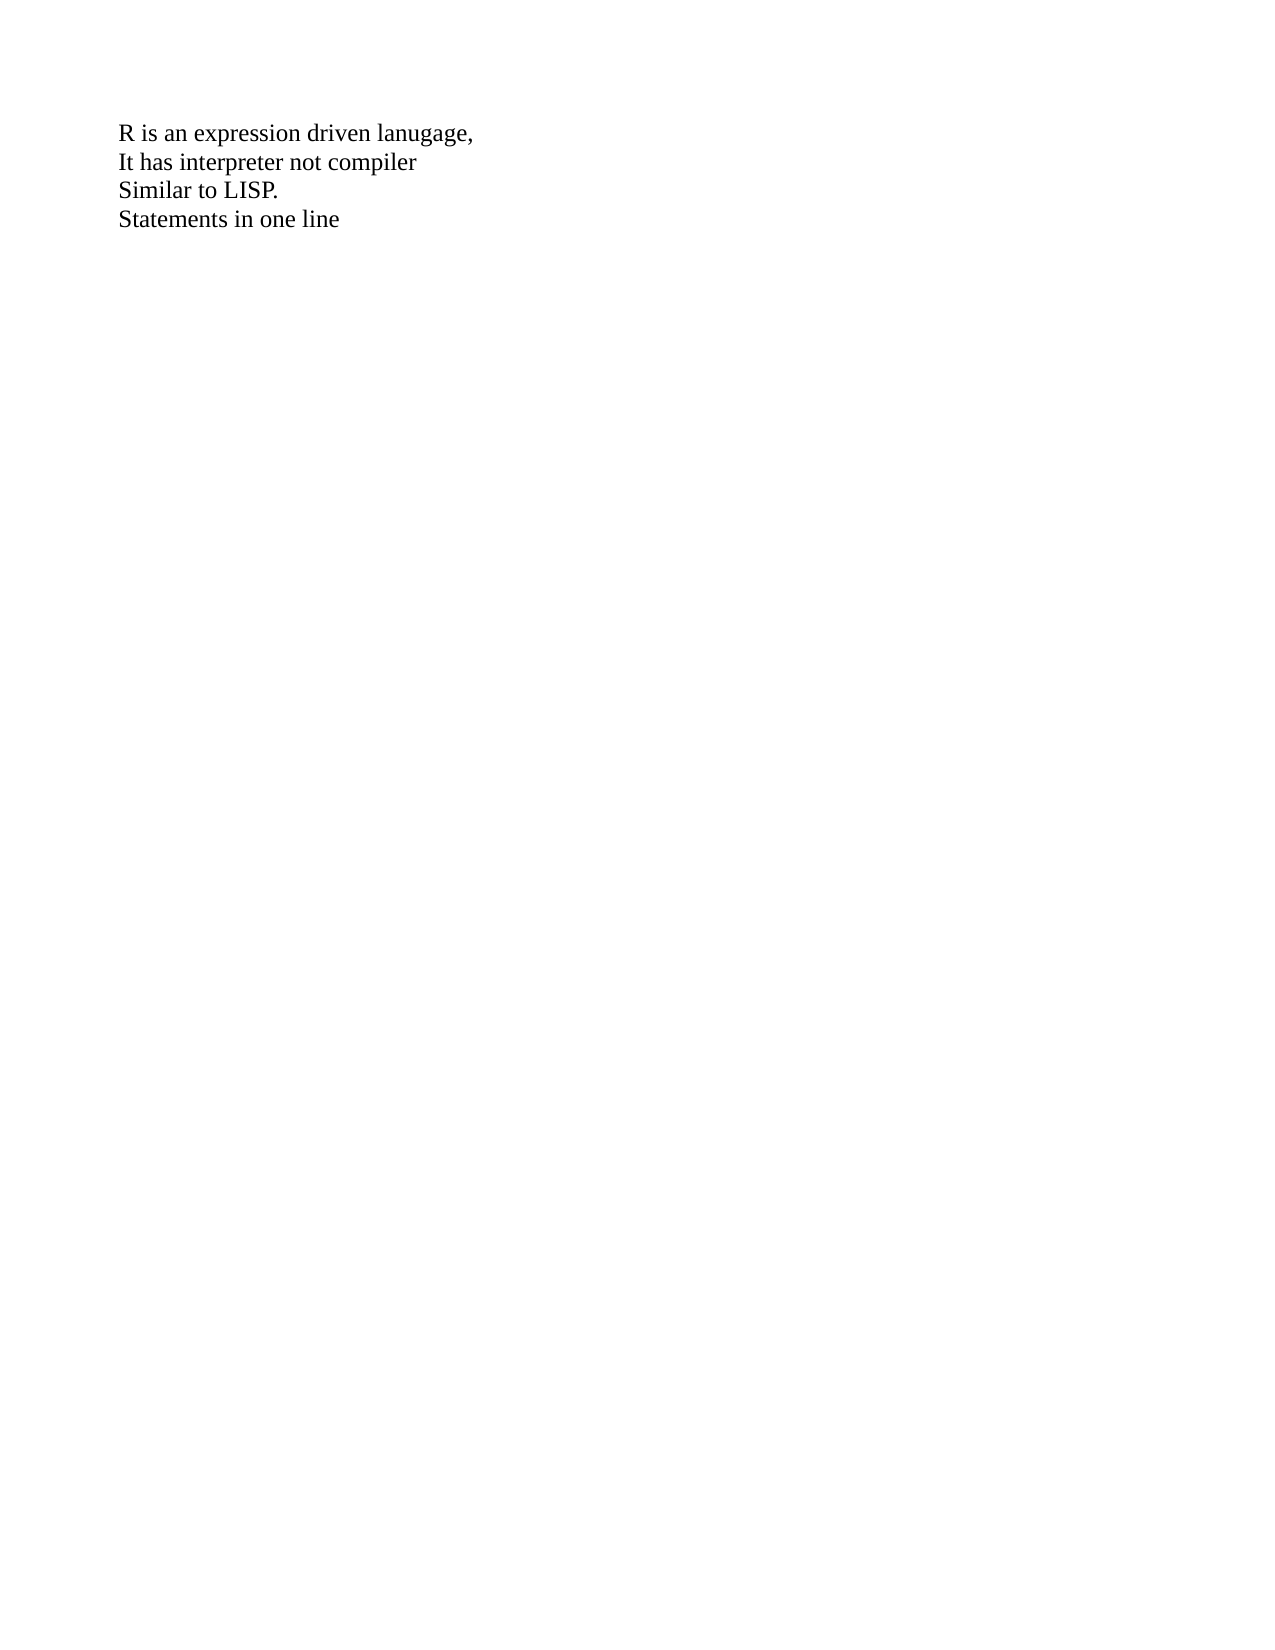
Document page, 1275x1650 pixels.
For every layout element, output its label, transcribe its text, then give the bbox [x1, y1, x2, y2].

text It has interpreter not compiler [118, 147, 1157, 176]
text Similar to LISP. [118, 176, 1157, 204]
text Statements in one line [118, 204, 1157, 233]
text R is an expression driven lanugage, [118, 118, 1157, 147]
